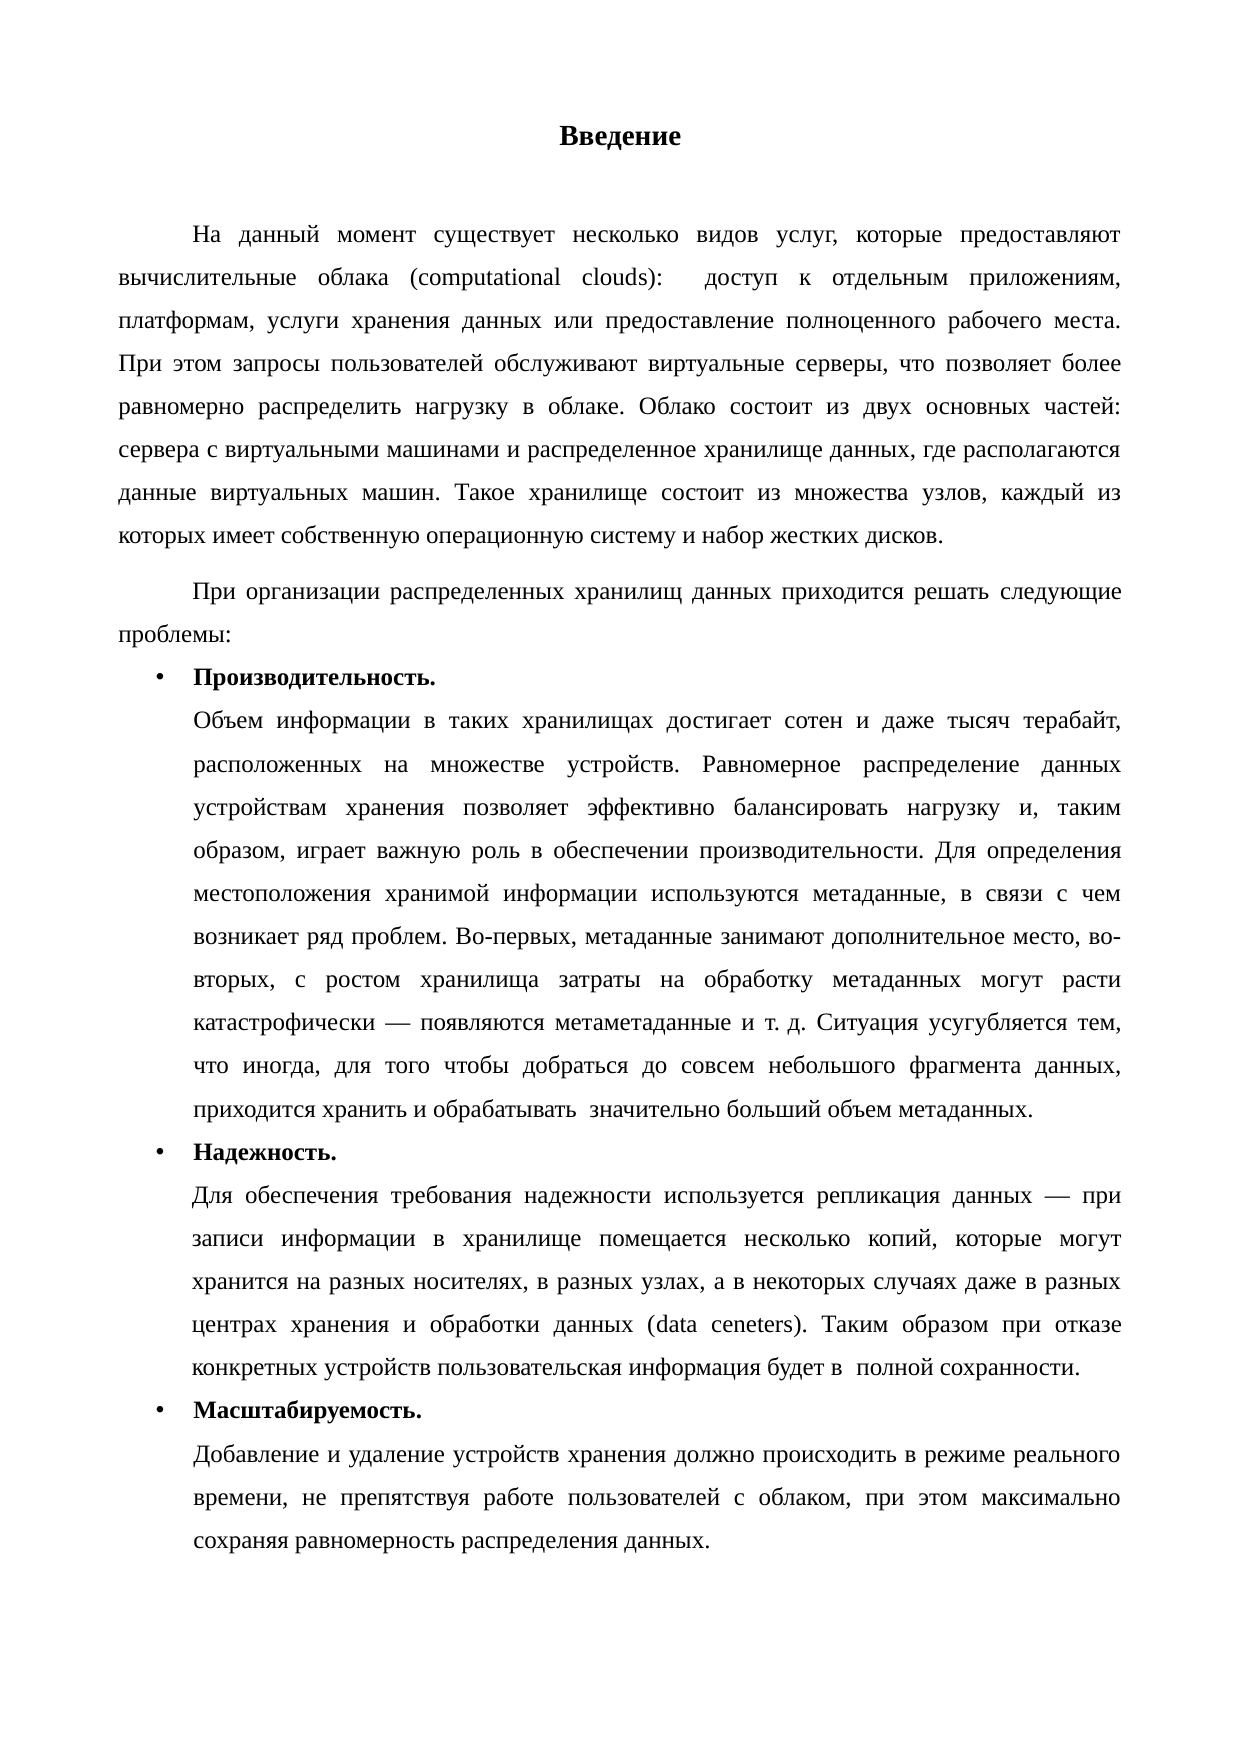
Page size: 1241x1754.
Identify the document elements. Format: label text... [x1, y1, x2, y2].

text При организации распределенных хранилищ данных приходится решать следующие проблемы: [118, 576, 1122, 648]
list Производительность. [156, 662, 1122, 691]
list Масштабируемость. [156, 1396, 1122, 1424]
list Добавление и удаление устройств хранения должно происходить в режиме реального времени, не препятствуя работе пользователей с облаком, при этом максимально сохраняя равномерность распределения данных. [156, 1439, 1122, 1554]
list Надежность. [156, 1137, 1122, 1166]
text Введение [118, 118, 1122, 152]
list Объем информации в таких хранилищах достигает сотен и даже тысяч терабайт, расположенных на множестве устройств. Равномерное распределение данных устройствам хранения позволяет эффективно балансировать нагрузку и, таким образом, играет важную роль в обеспечении производительности. Для определения местоположения хранимой информации используются метаданные, в связи с чем возникает ряд проблем. Во-первых, метаданные занимают дополнительное место, во-вторых, с ростом хранилища затраты на обработку метаданных могут расти катастрофически — появляются метаметаданные и т. д. Ситуация усугубляется тем, что иногда, для того чтобы добраться до совсем небольшого фрагмента данных, приходится хранить и обрабатывать значительно больший объем метаданных. [156, 706, 1122, 1122]
text На данный момент существует несколько видов услуг, которые предоставляют вычислительные облака (computational clouds): доступ к отдельным приложениям, платформам, услуги хранения данных или предоставление полноценного рабочего места. При этом запросы пользователей обслуживают виртуальные серверы, что позволяет более равномерно распределить нагрузку в облаке. Облако состоит из двух основных частей: сервера с виртуальными машинами и распределенное хранилище данных, где располагаются данные виртуальных машин. Такое хранилище состоит из множества узлов, каждый из которых имеет собственную операционную систему и набор жестких дисков. [118, 219, 1122, 549]
list Для обеспечения требования надежности используется репликация данных — при записи информации в хранилище помещается несколько копий, которые могут хранится на разных носителях, в разных узлах, а в некоторых случаях даже в разных центрах хранения и обработки данных (data ceneters). Таким образом при отказе конкретных устройств пользовательская информация будет в полной сохранности. [192, 1180, 1122, 1381]
